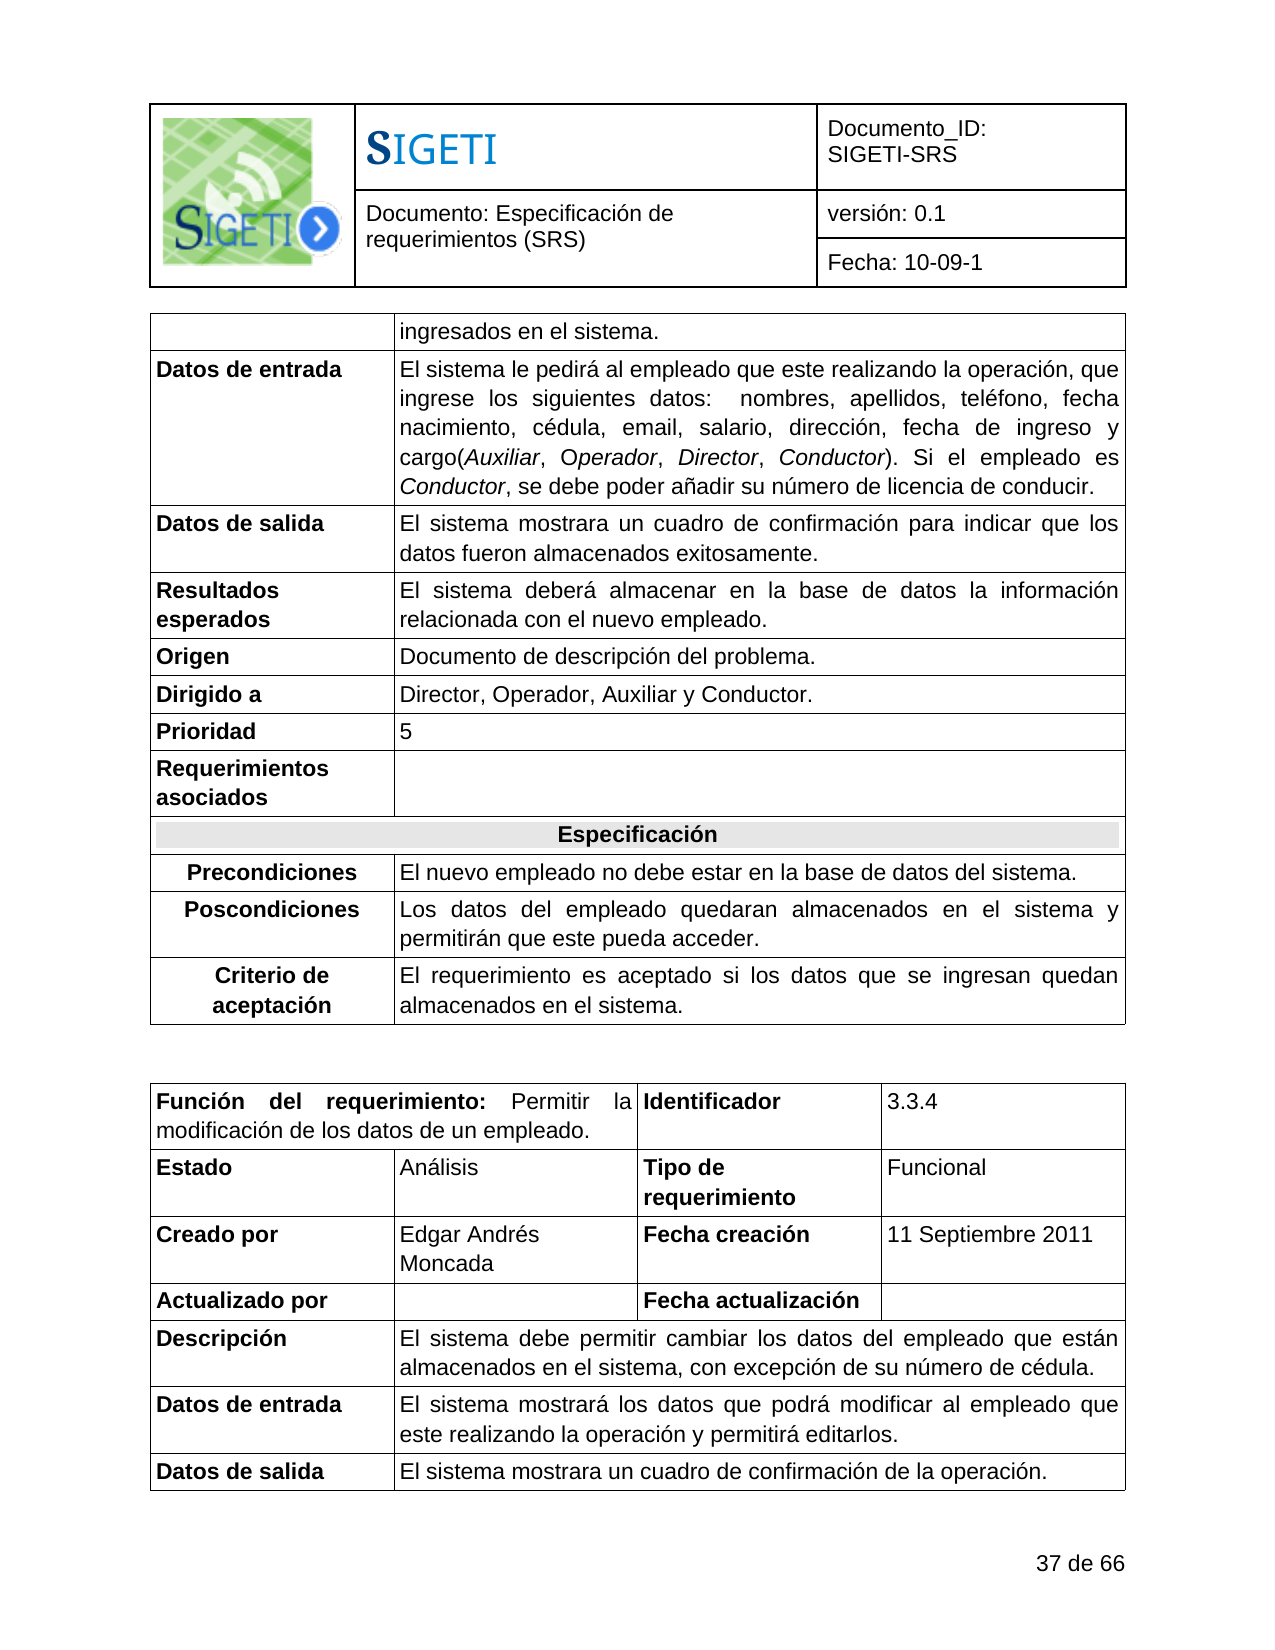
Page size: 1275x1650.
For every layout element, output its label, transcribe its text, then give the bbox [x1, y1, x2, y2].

table_cell [395, 751, 1125, 816]
table_cell Requerimientos asociados [151, 751, 394, 816]
table_cell Prioridad [151, 714, 394, 750]
table_cell Datos de salida [151, 1454, 394, 1490]
table_cell [882, 1284, 1125, 1319]
table_cell Actualizado por [151, 1284, 394, 1319]
table_cell Edgar Andrés Moncada [395, 1217, 637, 1282]
table_cell [151, 314, 394, 350]
table_header 3.3.4 [882, 1084, 1125, 1149]
table_cell Precondiciones [151, 855, 394, 891]
table_cell Datos de salida [151, 506, 394, 572]
table_cell Funcional [882, 1150, 1125, 1216]
table_cell Especificación [151, 817, 1125, 853]
table_cell El sistema deberá almacenar en la base de datos la información relacionada con el nuevo empleado. [395, 573, 1125, 638]
table_cell Datos de entrada [151, 351, 394, 505]
table_cell Datos de entrada [151, 1387, 394, 1453]
table_cell Creado por [151, 1217, 394, 1282]
table_cell ingresados en el sistema. [395, 314, 1125, 350]
table_cell El sistema debe permitir cambiar los datos del empleado que están almacenados en el sistema, con excepción de su número de cédula. [395, 1321, 1125, 1386]
table_cell El sistema mostrara un cuadro de confirmación de la operación. [395, 1454, 1125, 1490]
table_cell El requerimiento es aceptado si los datos que se ingresan quedan almacenados en el sistema. [395, 958, 1125, 1024]
table_cell El sistema mostrará los datos que podrá modificar al empleado que este realizando la operación y permitirá editarlos. [395, 1387, 1125, 1453]
table_cell Fecha actualización [638, 1284, 881, 1319]
table_cell Fecha creación [638, 1217, 881, 1282]
table_header Identificador [638, 1084, 881, 1149]
table_header Función del requerimiento: Permitir la modificación de los datos de un empleado. [151, 1084, 637, 1149]
table_cell Director, Operador, Auxiliar y Conductor. [395, 676, 1125, 713]
table_cell El sistema le pedirá al empleado que este realizando la operación, que ingrese los siguientes datos: nombres, apellidos, teléfono, fecha nacimiento, cédula, email, salario, dirección, fecha de ingreso y cargo(Auxiliar, Operador, Director, Conductor). Si el empleado es Conductor, se debe poder añadir su número de licencia de conducir. [395, 351, 1125, 505]
table_cell [395, 1284, 637, 1319]
table_cell Documento de descripción del problema. [395, 639, 1125, 675]
table_cell El nuevo empleado no debe estar en la base de datos del sistema. [395, 855, 1125, 891]
table_cell El sistema mostrara un cuadro de confirmación para indicar que los datos fueron almacenados exitosamente. [395, 506, 1125, 572]
table_cell Descripción [151, 1321, 394, 1386]
table_cell Tipo de requerimiento [638, 1150, 881, 1216]
table_cell Resultados esperados [151, 573, 394, 638]
table_cell Análisis [395, 1150, 637, 1216]
picture [162, 118, 343, 266]
table_cell Dirigido a [151, 676, 394, 713]
table_cell Origen [151, 639, 394, 675]
table_cell 11 Septiembre 2011 [882, 1217, 1125, 1282]
table_cell Los datos del empleado quedaran almacenados en el sistema y permitirán que este pueda acceder. [395, 892, 1125, 957]
table_cell Estado [151, 1150, 394, 1216]
table_cell 5 [395, 714, 1125, 750]
table_cell Poscondiciones [151, 892, 394, 957]
table_cell Criterio de aceptación [151, 958, 394, 1024]
